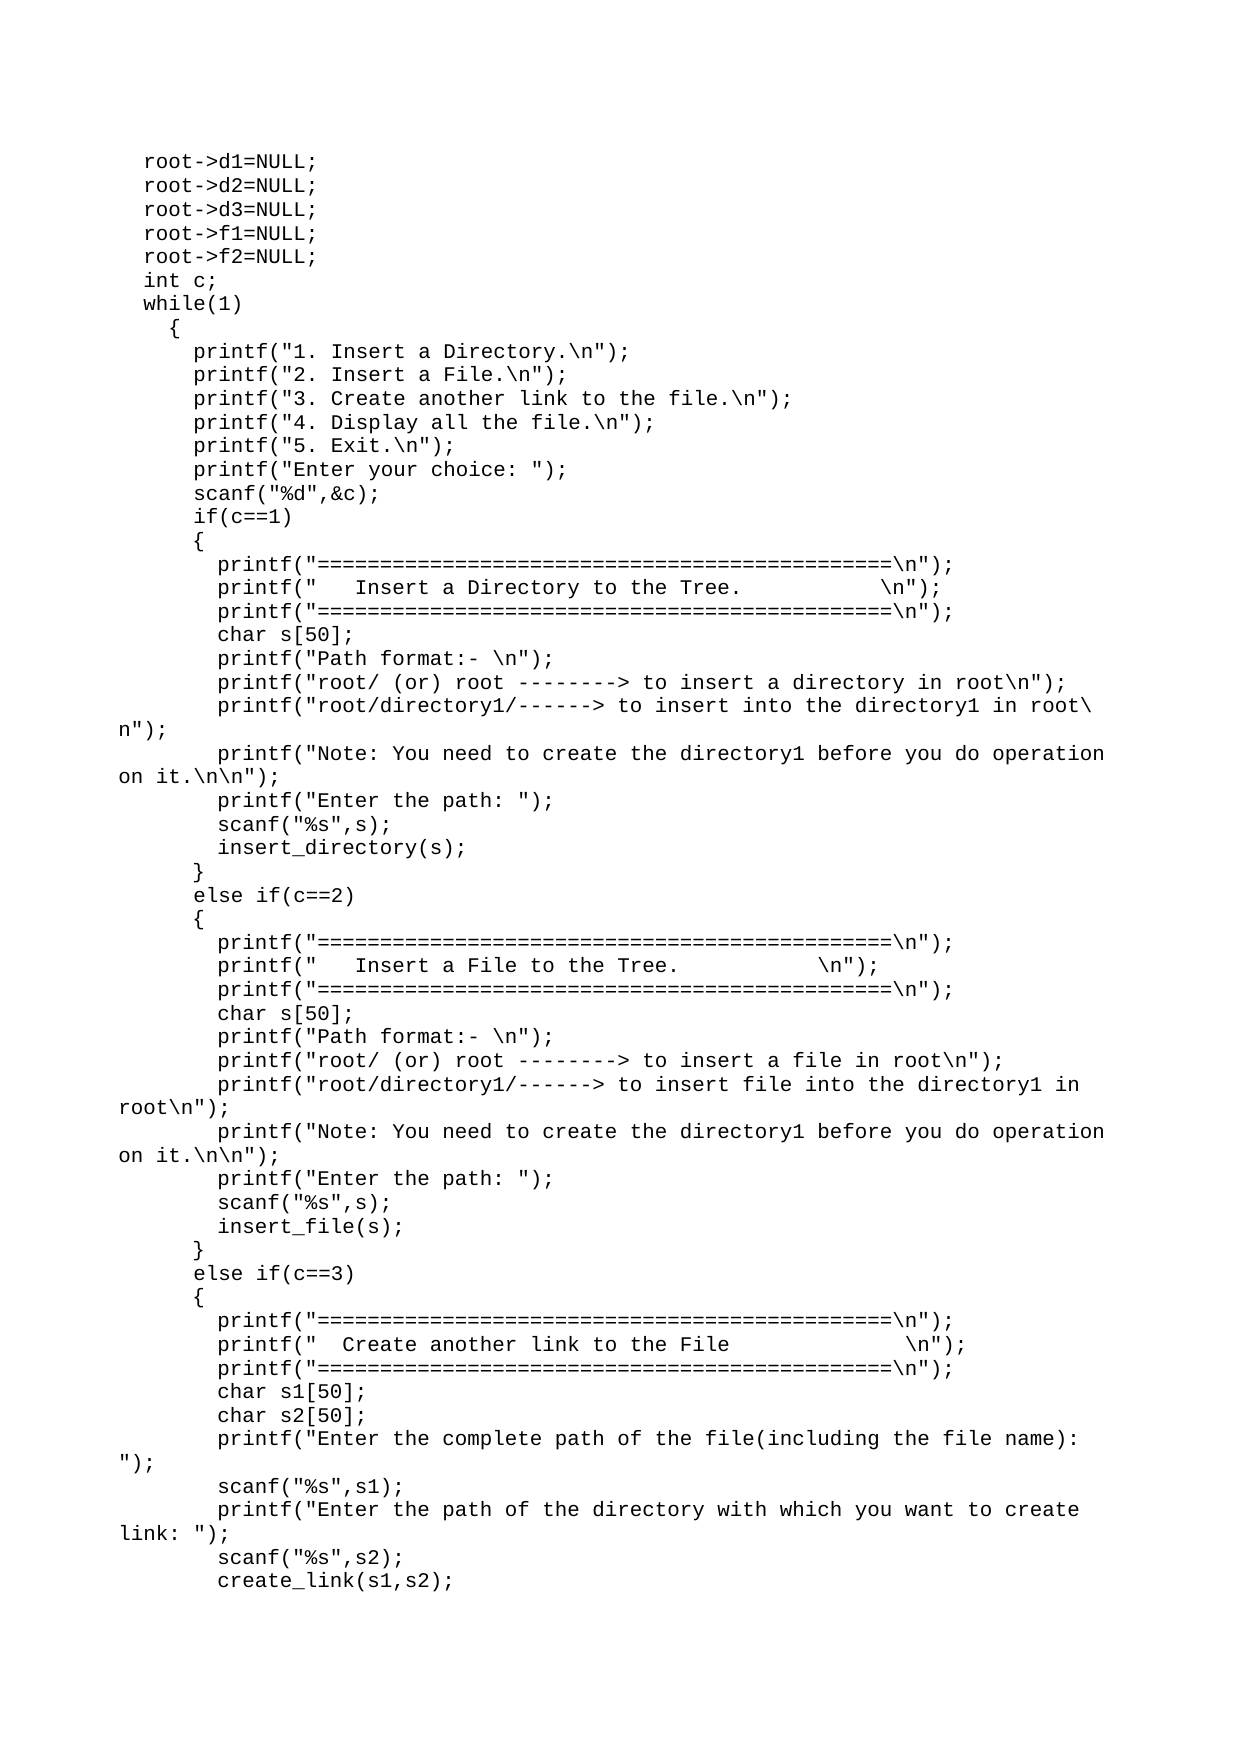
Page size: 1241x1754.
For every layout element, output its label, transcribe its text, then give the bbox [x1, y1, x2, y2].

text root->d2=NULL; [118, 175, 1122, 199]
text printf("1. Insert a Directory.\n"); [118, 341, 1122, 364]
text int c; [118, 270, 1122, 293]
text printf(" Create another link to the File \n"); [118, 1334, 1122, 1357]
text printf("Enter your choice: "); [118, 459, 1122, 483]
text else if(c==2) [118, 884, 1122, 908]
text { [118, 908, 1122, 932]
text printf("Path format:- \n"); [118, 648, 1122, 672]
text printf("2. Insert a File.\n"); [118, 364, 1122, 388]
text printf("Enter the complete path of the file(including the file name): "); [118, 1428, 1122, 1476]
text } [118, 861, 1122, 884]
text char s[50]; [118, 1003, 1122, 1026]
text printf("root/ (or) root --------> to insert a directory in root\n"); [118, 672, 1122, 695]
text root->f2=NULL; [118, 246, 1122, 270]
text printf("4. Display all the file.\n"); [118, 412, 1122, 435]
text insert_file(s); [118, 1216, 1122, 1239]
text printf("Note: You need to create the directory1 before you do operation on it.\n\n"); [118, 1121, 1122, 1168]
text printf("==============================================\n"); [118, 932, 1122, 956]
text root->d3=NULL; [118, 199, 1122, 222]
text if(c==1) [118, 506, 1122, 530]
text root->f1=NULL; [118, 222, 1122, 246]
text char s[50]; [118, 624, 1122, 648]
text printf("root/directory1/------> to insert into the directory1 in root\n"); [118, 695, 1122, 743]
text scanf("%s",s); [118, 814, 1122, 837]
text root->d1=NULL; [118, 152, 1122, 175]
text } [118, 1239, 1122, 1263]
text printf("5. Exit.\n"); [118, 435, 1122, 459]
text scanf("%d",&c); [118, 483, 1122, 506]
text insert_directory(s); [118, 837, 1122, 861]
text printf(" Insert a File to the Tree. \n"); [118, 956, 1122, 979]
text printf("Enter the path: "); [118, 1168, 1122, 1192]
text printf("==============================================\n"); [118, 979, 1122, 1003]
text printf("3. Create another link to the file.\n"); [118, 388, 1122, 412]
text printf("Path format:- \n"); [118, 1026, 1122, 1050]
text printf("Enter the path of the directory with which you want to create link: "); [118, 1499, 1122, 1547]
text printf("Enter the path: "); [118, 790, 1122, 814]
text printf("==============================================\n"); [118, 1310, 1122, 1334]
text else if(c==3) [118, 1263, 1122, 1287]
text scanf("%s",s1); [118, 1476, 1122, 1499]
text { [118, 530, 1122, 553]
text printf("==============================================\n"); [118, 1357, 1122, 1381]
text scanf("%s",s2); [118, 1547, 1122, 1570]
text printf(" Insert a Directory to the Tree. \n"); [118, 577, 1122, 601]
text scanf("%s",s); [118, 1192, 1122, 1216]
text { [118, 1287, 1122, 1310]
text printf("root/ (or) root --------> to insert a file in root\n"); [118, 1050, 1122, 1074]
text create_link(s1,s2); [118, 1570, 1122, 1594]
text char s1[50]; [118, 1381, 1122, 1405]
text char s2[50]; [118, 1405, 1122, 1428]
text { [118, 317, 1122, 341]
text printf("==============================================\n"); [118, 601, 1122, 624]
text printf("Note: You need to create the directory1 before you do operation on it.\n\n"); [118, 743, 1122, 790]
text printf("root/directory1/------> to insert file into the directory1 in root\n"); [118, 1074, 1122, 1121]
text while(1) [118, 293, 1122, 317]
text printf("==============================================\n"); [118, 553, 1122, 577]
